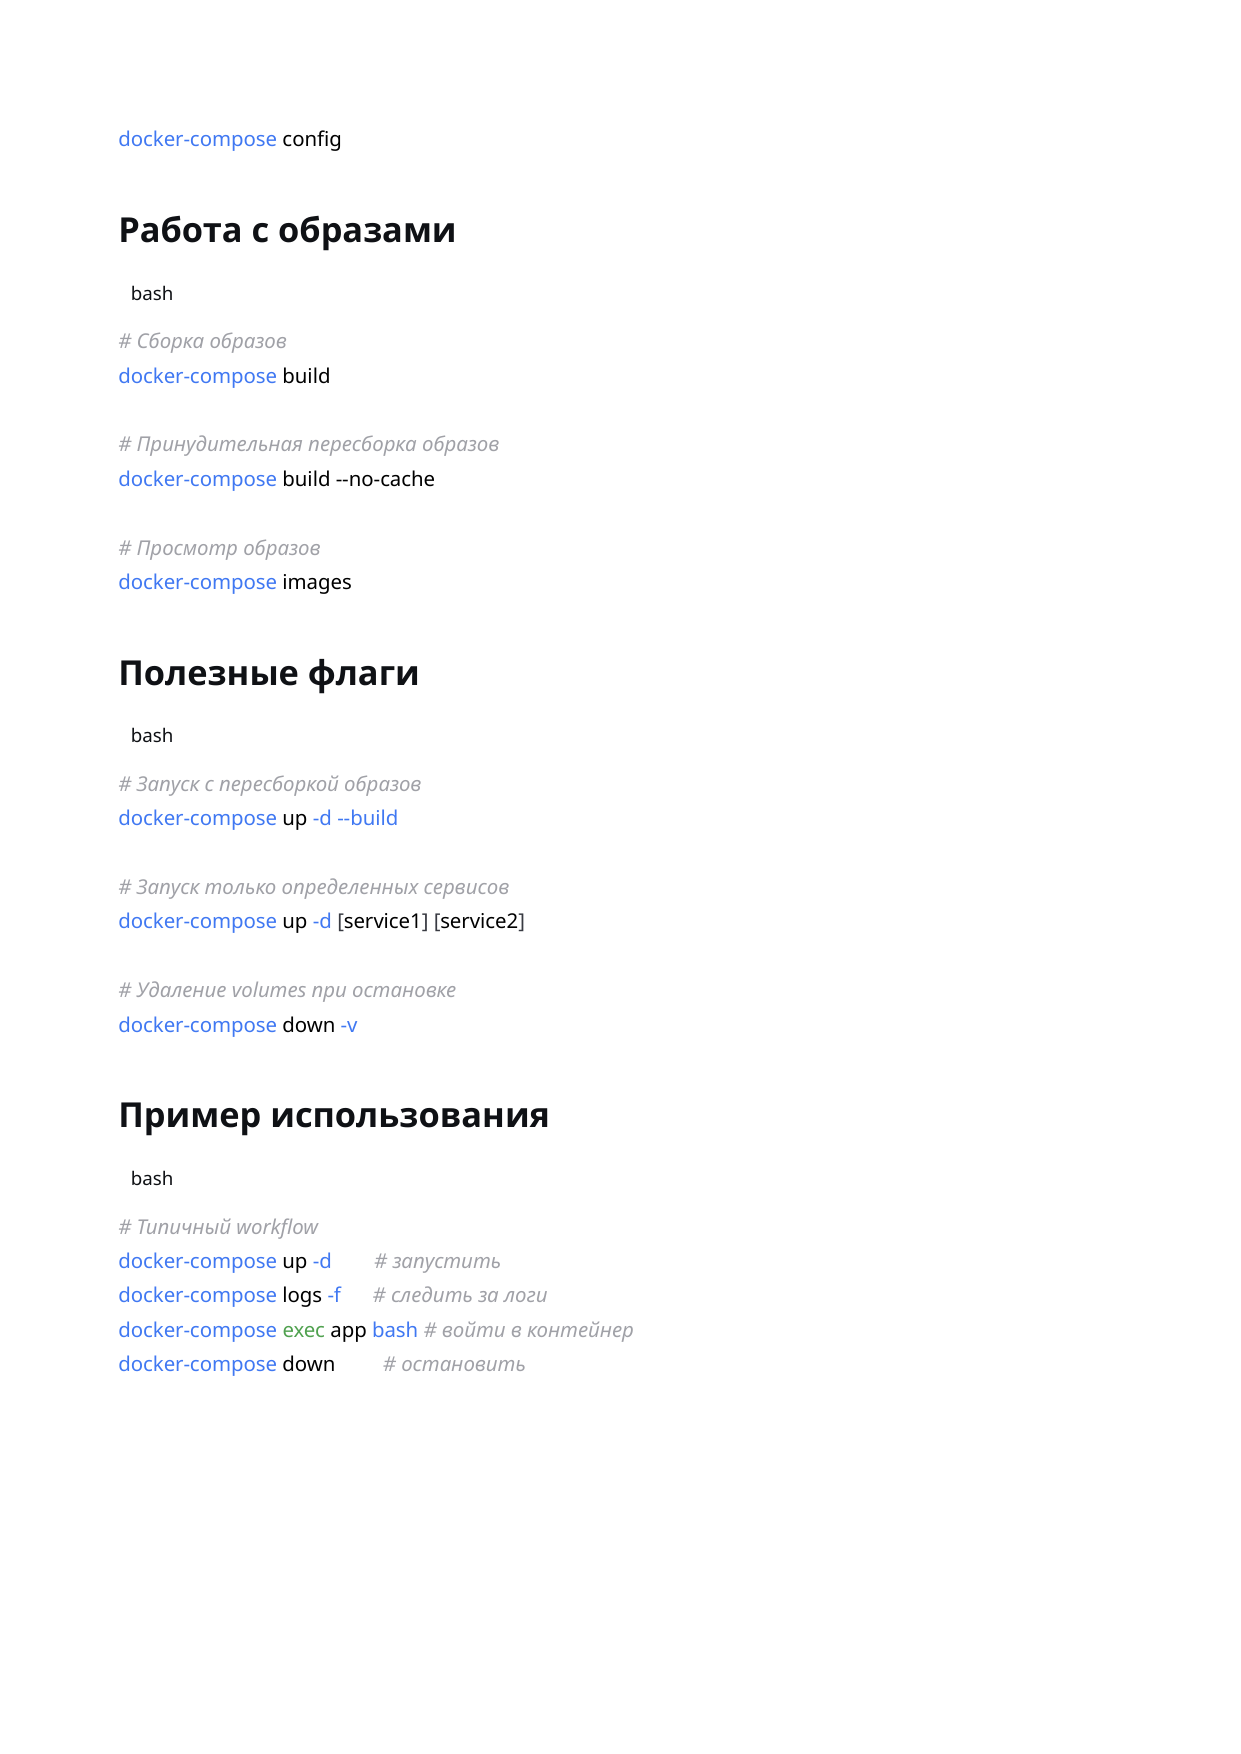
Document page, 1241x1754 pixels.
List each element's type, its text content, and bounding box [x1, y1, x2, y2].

subtitle Полезные флаги [118, 645, 1122, 695]
text bash [131, 720, 1122, 748]
subtitle Работа с образами [118, 202, 1122, 252]
text docker-compose logs -f # следить за логи [118, 1274, 1122, 1309]
subtitle Пример использования [118, 1088, 1122, 1138]
text docker-compose up -d --build [118, 797, 1122, 832]
text docker-compose build [118, 354, 1122, 389]
text docker-compose images [118, 561, 1122, 595]
text bash [131, 277, 1122, 306]
text # Принудительная пересборка образов [118, 423, 1122, 458]
text docker-compose down -v [118, 1003, 1122, 1038]
text bash [131, 1163, 1122, 1191]
text docker-compose up -d # запустить [118, 1240, 1122, 1274]
text # Просмотр образов [118, 526, 1122, 561]
text # Типичный workflow [118, 1206, 1122, 1240]
text docker-compose down # остановить [118, 1343, 1122, 1377]
text # Запуск с пересборкой образов [118, 763, 1122, 797]
text docker-compose build --no-cache [118, 458, 1122, 492]
text # Запуск только определенных сервисов [118, 866, 1122, 900]
text docker-compose up -d [service1] [service2] [118, 900, 1122, 935]
text docker-compose exec app bash # войти в контейнер [118, 1309, 1122, 1343]
text # Удаление volumes при остановке [118, 969, 1122, 1003]
text # Сборка образов [118, 320, 1122, 354]
text docker-compose config [118, 118, 1122, 152]
